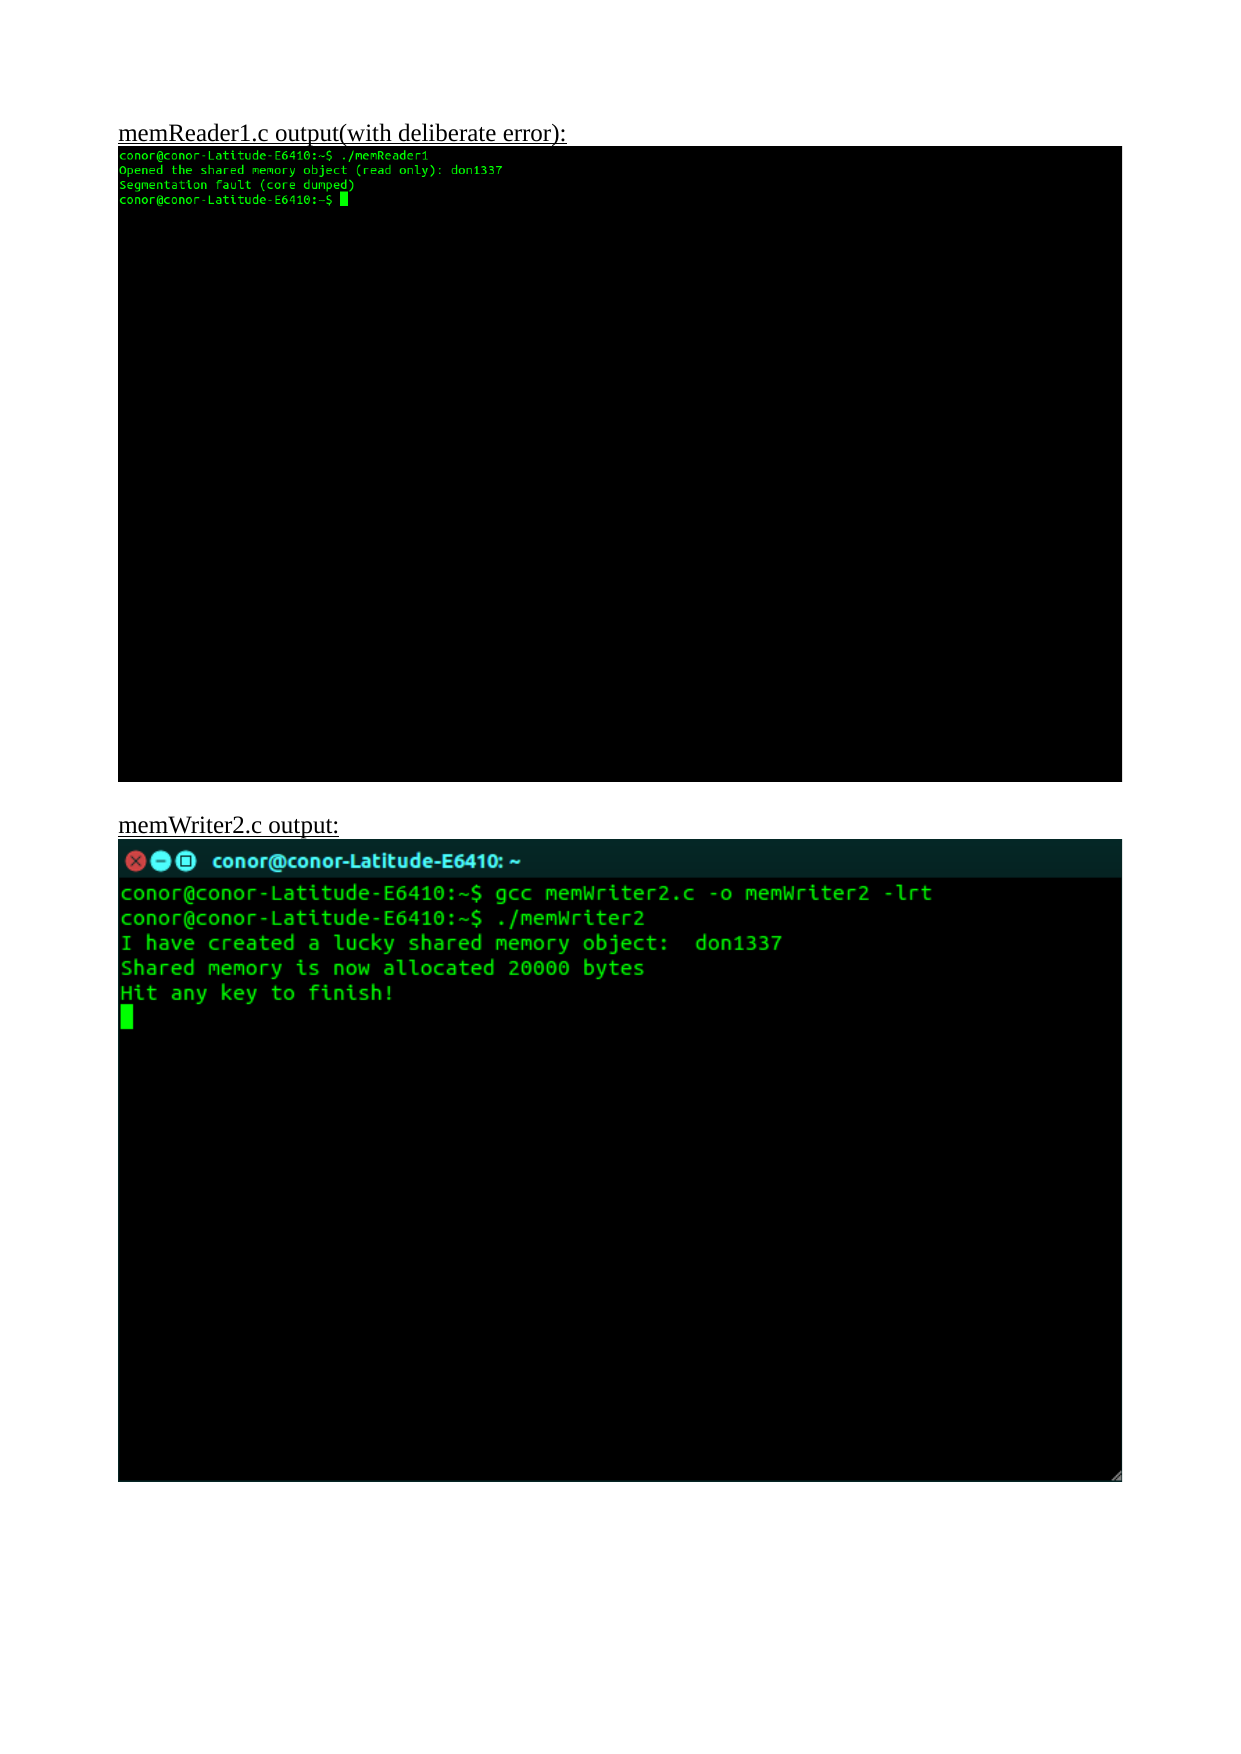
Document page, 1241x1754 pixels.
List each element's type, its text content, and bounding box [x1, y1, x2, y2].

picture [118, 839, 1123, 1482]
text memReader1.c output(with deliberate error): [118, 118, 1122, 146]
text memWriter2.c output: [118, 811, 1122, 839]
picture [118, 146, 1123, 782]
